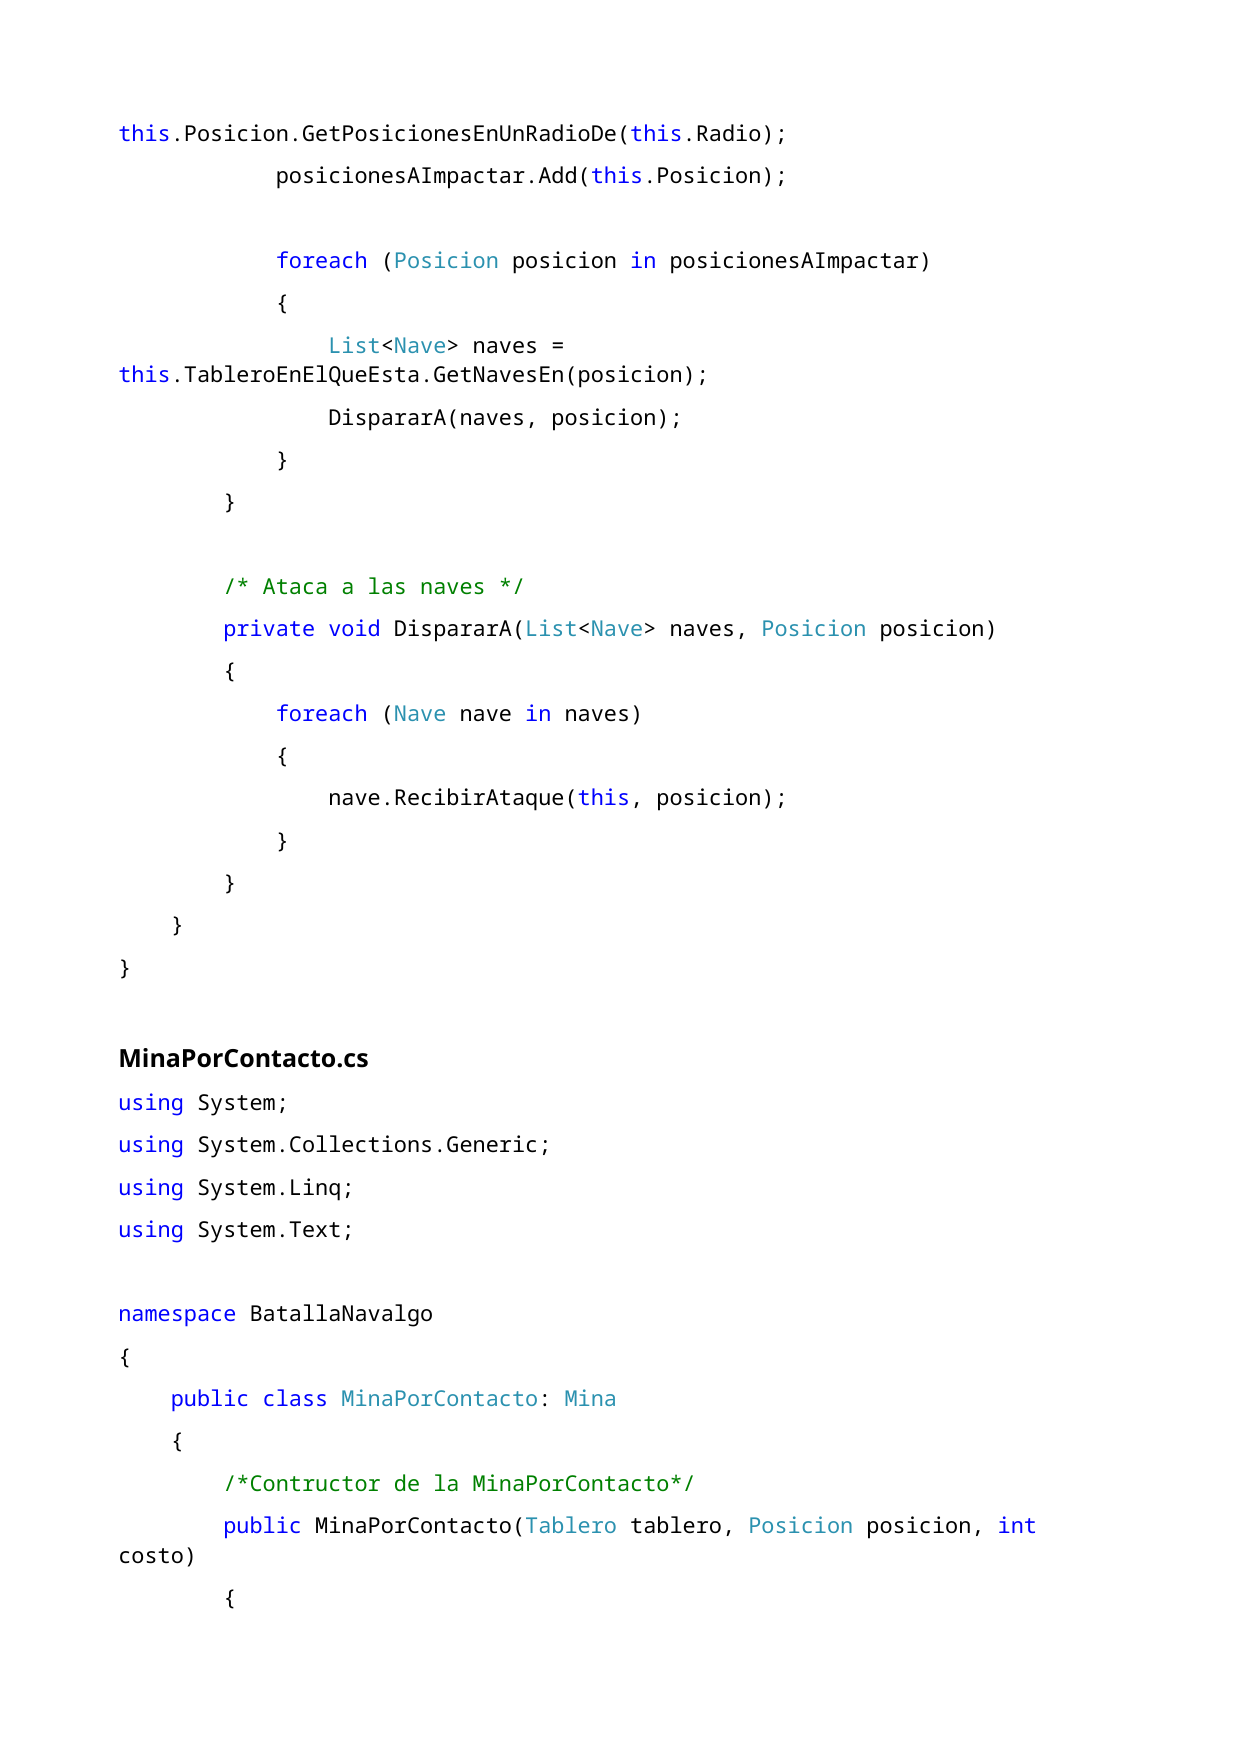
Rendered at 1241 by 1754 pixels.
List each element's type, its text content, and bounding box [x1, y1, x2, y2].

text { [118, 1425, 1122, 1455]
text using System.Linq; [118, 1171, 1122, 1201]
text private void DispararA(List<Nave> naves, Posicion posicion) [118, 613, 1122, 643]
text { [118, 1582, 1122, 1612]
text } [118, 824, 1122, 854]
text } [118, 867, 1122, 897]
text foreach (Nave nave in naves) [118, 698, 1122, 727]
text /* Ataca a las naves */ [118, 571, 1122, 601]
text MinaPorContacto.cs [118, 1040, 1122, 1074]
text { [118, 287, 1122, 317]
text { [118, 655, 1122, 685]
text } [118, 909, 1122, 939]
text } [118, 486, 1122, 516]
text using System.Text; [118, 1214, 1122, 1243]
text using System; [118, 1087, 1122, 1117]
text nave.RecibirAtaque(this, posicion); [118, 782, 1122, 812]
text public class MinaPorContacto: Mina [118, 1383, 1122, 1413]
text DispararA(naves, posicion); [118, 402, 1122, 431]
text { [118, 1341, 1122, 1370]
text foreach (Posicion posicion in posicionesAImpactar) [118, 245, 1122, 275]
text } [118, 951, 1122, 981]
text this.Posicion.GetPosicionesEnUnRadioDe(this.Radio); [118, 118, 1122, 148]
text /*Contructor de la MinaPorContacto*/ [118, 1467, 1122, 1497]
text List<Nave> naves = this.TableroEnElQueEsta.GetNavesEn(posicion); [118, 329, 1122, 389]
text { [118, 740, 1122, 770]
text public MinaPorContacto(Tablero tablero, Posicion posicion, int costo) [118, 1510, 1122, 1569]
text namespace BatallaNavalgo [118, 1298, 1122, 1328]
text posicionesAImpactar.Add(this.Posicion); [118, 160, 1122, 190]
text } [118, 444, 1122, 474]
text using System.Collections.Generic; [118, 1129, 1122, 1159]
